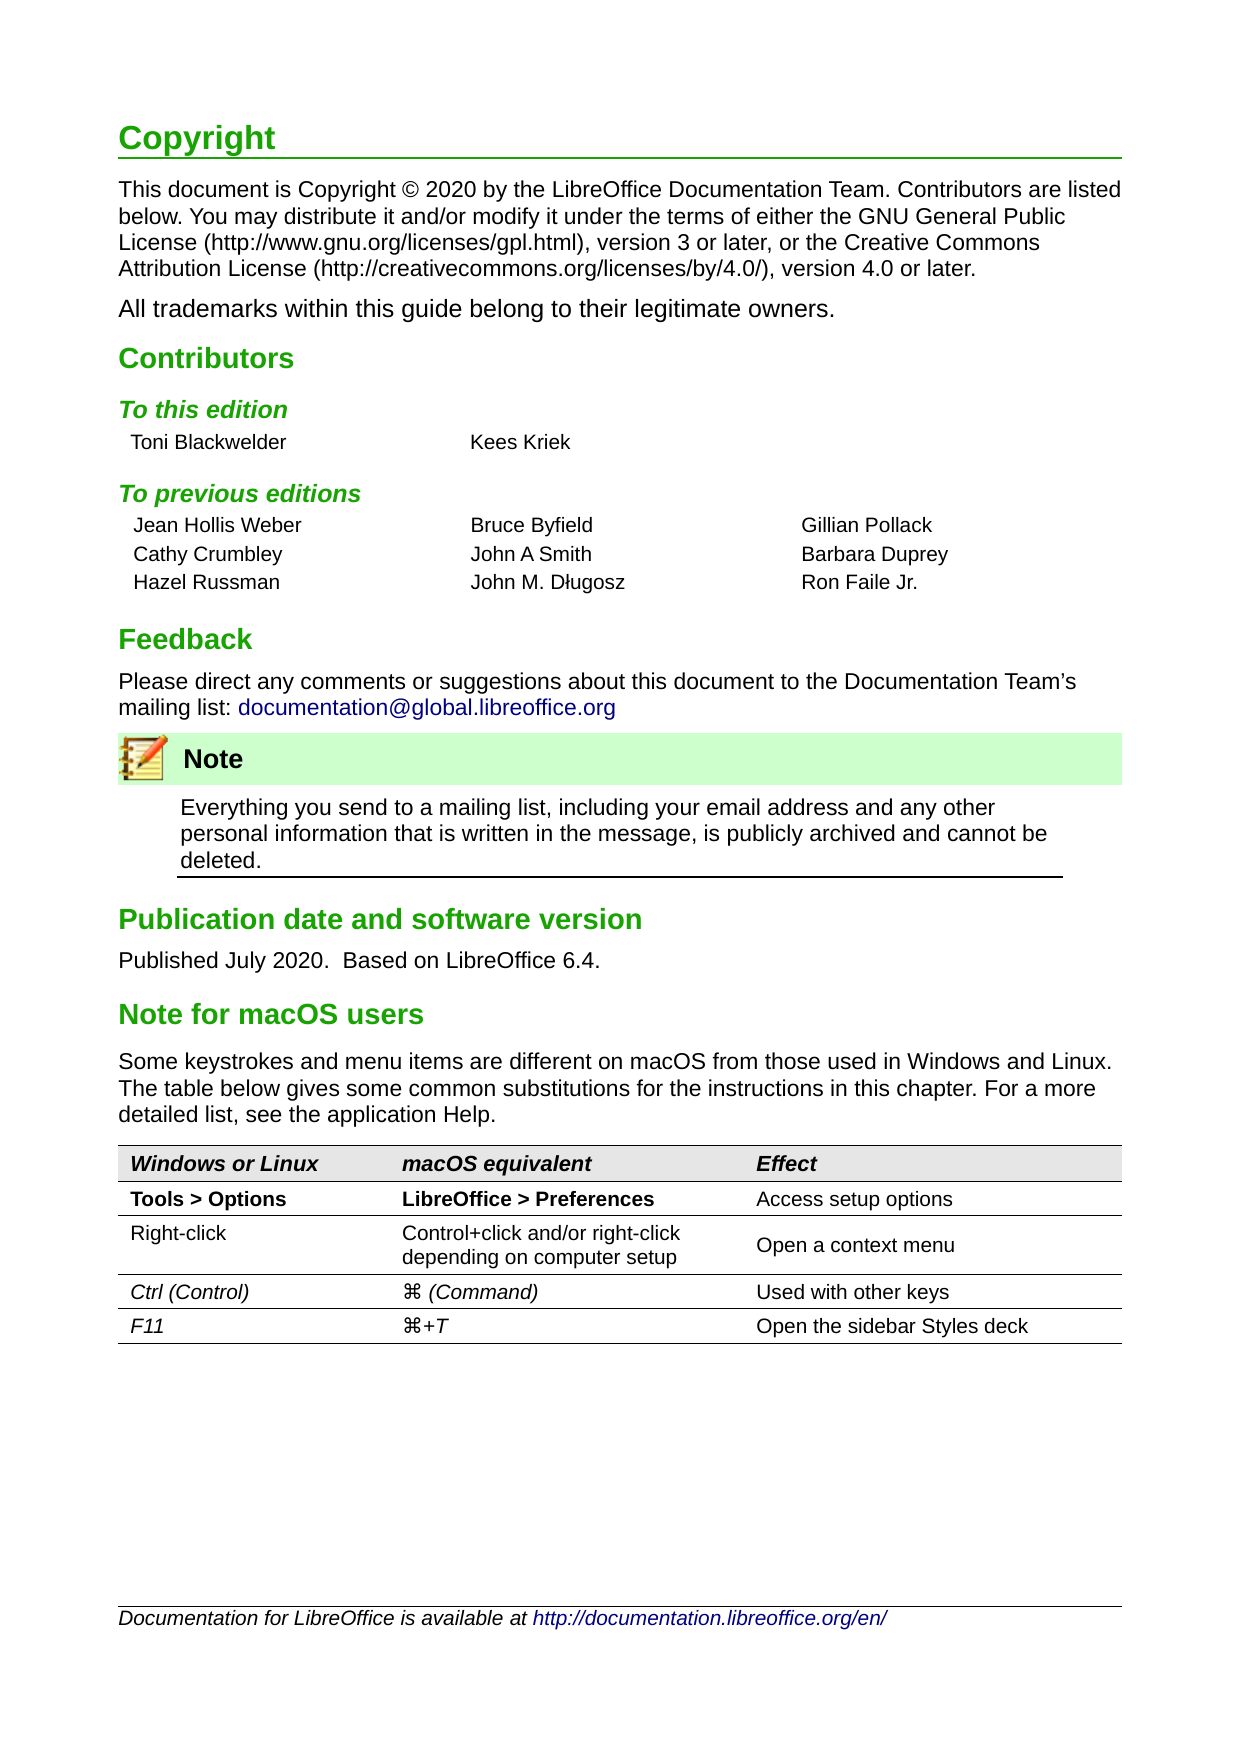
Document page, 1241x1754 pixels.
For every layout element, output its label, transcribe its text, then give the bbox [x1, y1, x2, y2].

text Please direct any comments or suggestions about this document to the Documentation Team’s mailing list: documentation@global.libreoffice.org [118, 668, 1122, 720]
table_header Kees Kriek [458, 430, 789, 458]
subtitle Publication date and software version [118, 902, 1122, 935]
table_cell Open a context menu [744, 1216, 1122, 1274]
picture [119, 733, 170, 784]
text Published July 2020. Based on LibreOffice 6.4. [118, 947, 1122, 973]
table_cell Open the sidebar Styles deck [744, 1309, 1122, 1343]
table_header Bruce Byfield [459, 513, 789, 542]
subtitle Note [118, 733, 1122, 785]
subtitle Contributors [118, 341, 1122, 374]
text Everything you send to a mailing list, including your email address and any other personal information that is written in the message, is publicly archived and cannot be deleted. [177, 791, 1063, 876]
subtitle To this edition [118, 395, 1122, 424]
subtitle Note for macOS users [118, 997, 1122, 1031]
table_cell Tools > Options [118, 1182, 390, 1215]
table_cell Hazel Russman [121, 570, 458, 599]
table_cell Barbara Duprey [789, 542, 1122, 570]
table_cell Ron Faile Jr. [789, 570, 1122, 599]
table_header Toni Blackwelder [118, 430, 458, 458]
table_cell Ctrl (Control) [118, 1275, 390, 1308]
table_cell Right-click [118, 1216, 390, 1274]
table_header Jean Hollis Weber [121, 513, 458, 542]
text This document is Copyright © 2020 by the LibreOffice Documentation Team. Contributors are listed below. You may distribute it and/or modify it under the terms of either the GNU General Public License (http://www.gnu.org/licenses/gpl.html), version 3 or later, or the Creative Commons Attribution License (http://creativecommons.org/licenses/by/4.0/), version 4.0 or later. [118, 176, 1122, 282]
subtitle Copyright [118, 118, 1122, 157]
table_header Effect [744, 1146, 1122, 1181]
table_cell John A Smith [459, 542, 789, 570]
subtitle To previous editions [118, 479, 1122, 507]
text Some keystrokes and menu items are different on macOS from those used in Windows and Linux. The table below gives some common substitutions for the instructions in this chapter. For a more detailed list, see the application Help. [118, 1048, 1122, 1127]
table_header Gillian Pollack [789, 513, 1122, 542]
table_cell ⌘+T [390, 1309, 744, 1343]
table_cell Used with other keys [744, 1275, 1122, 1308]
table_cell John M. Długosz [459, 570, 789, 599]
text All trademarks within this guide belong to their legitimate owners. [118, 294, 1122, 323]
table_cell Access setup options [744, 1182, 1122, 1215]
table_cell ⌘ (Command) [390, 1275, 744, 1308]
table_header Windows or Linux [118, 1146, 390, 1181]
table_header [789, 430, 1122, 458]
subtitle Feedback [118, 622, 1122, 656]
table_cell Cathy Crumbley [121, 542, 458, 570]
table_cell Control+click and/or right-click depending on computer setup [390, 1216, 744, 1274]
table_header macOS equivalent [390, 1146, 744, 1181]
table_cell F11 [118, 1309, 390, 1343]
table_cell LibreOffice > Preferences [390, 1182, 744, 1215]
